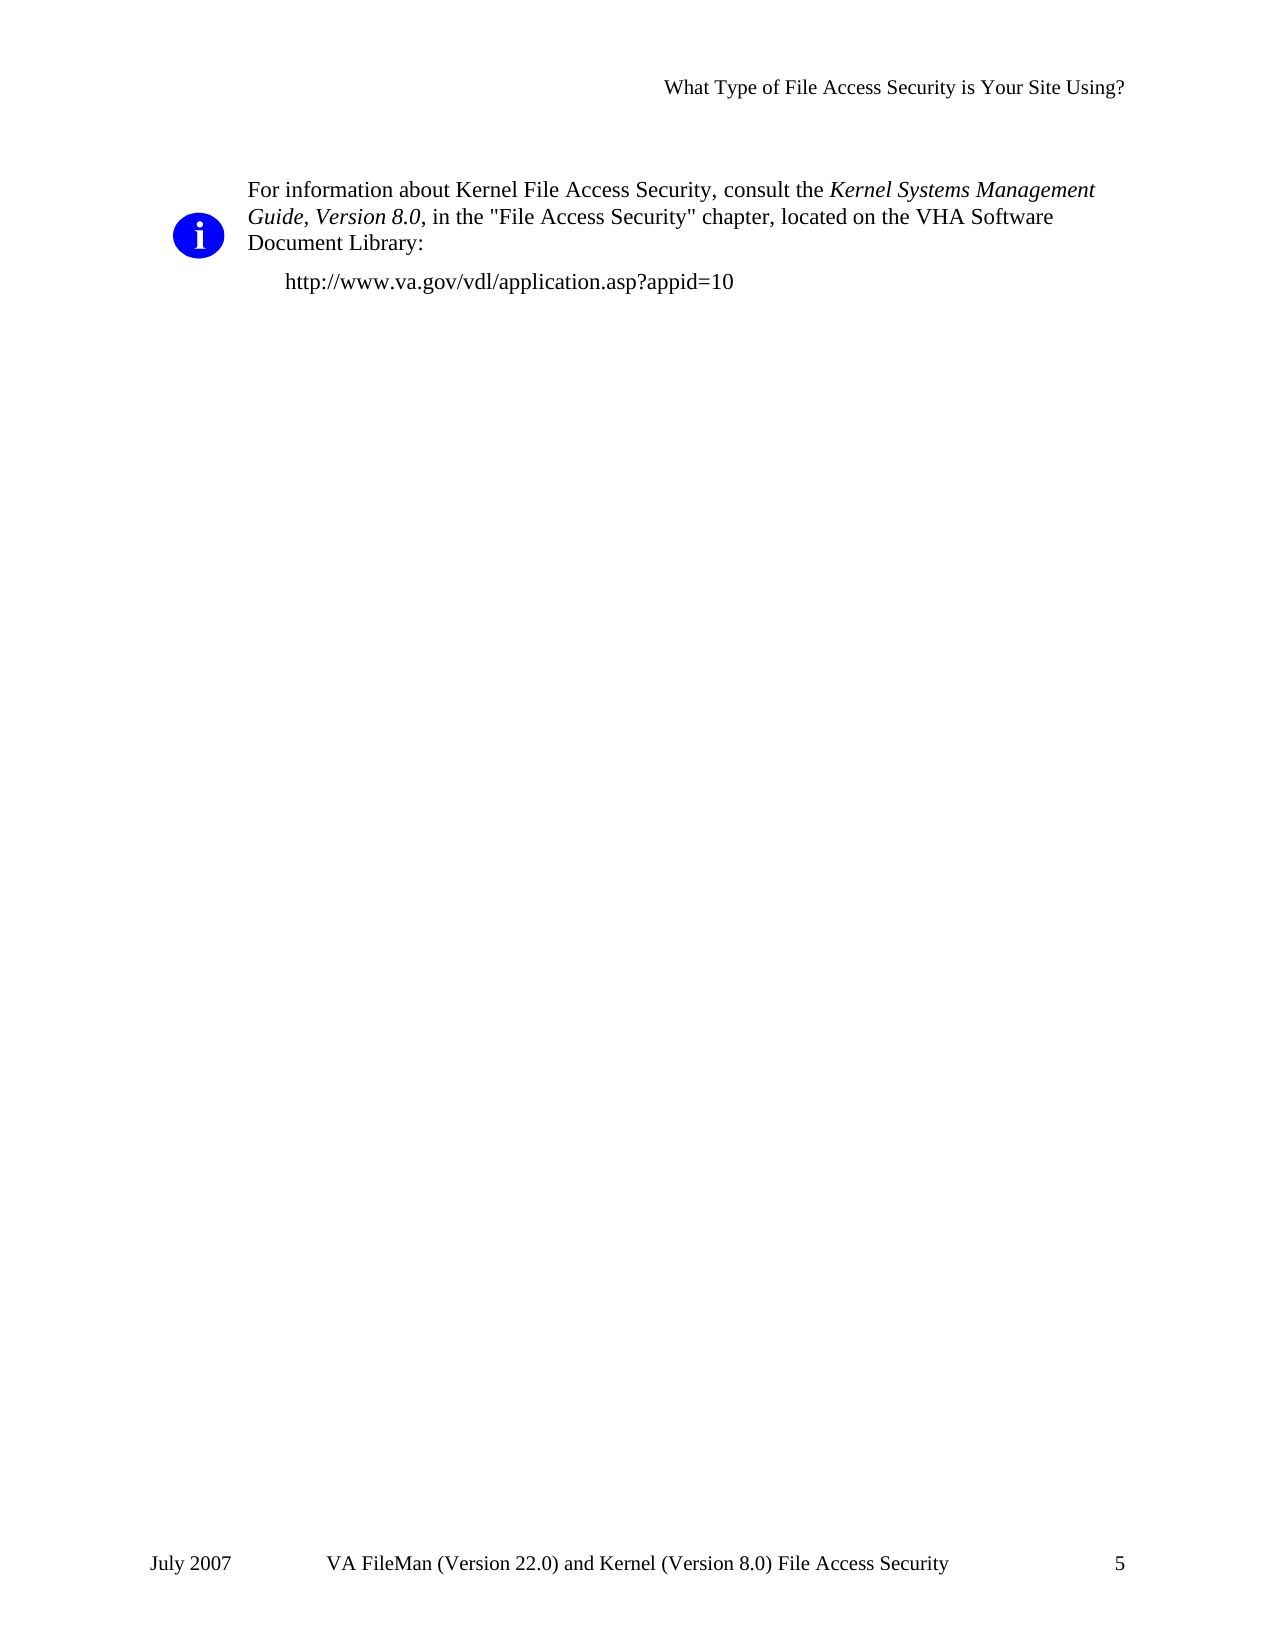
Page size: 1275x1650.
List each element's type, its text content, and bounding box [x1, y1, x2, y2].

table_header For information about Kernel File Access Security, consult the Kernel Systems Management Guide, Version 8.0, in the "File Access Security" chapter, located on the VHA Software Document Library: http://www.va.gov/vdl/application.asp?appid=10 [236, 176, 1155, 294]
table_header [161, 176, 236, 294]
picture [172, 210, 225, 261]
